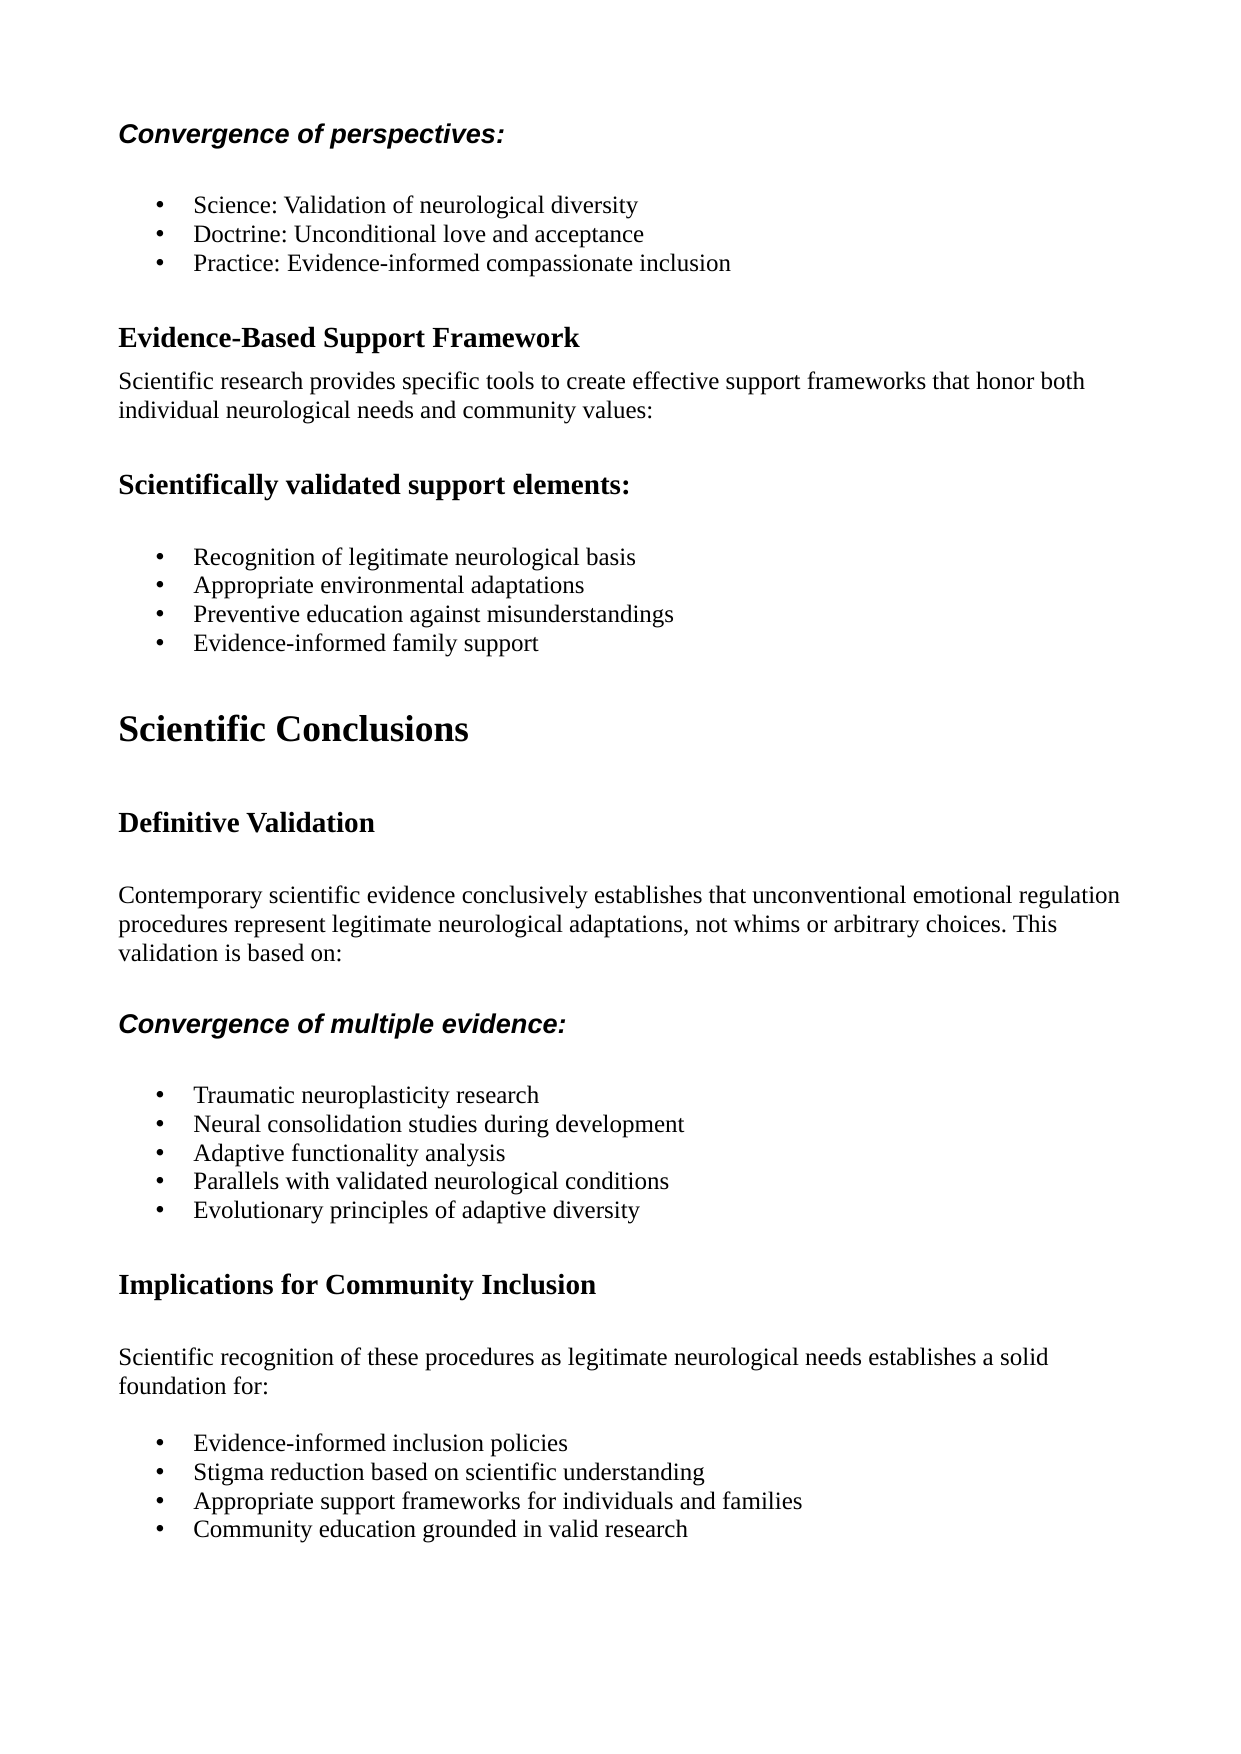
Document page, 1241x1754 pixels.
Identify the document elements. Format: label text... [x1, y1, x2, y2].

subtitle Implications for Community Inclusion [118, 1267, 1122, 1301]
subtitle Scientific Conclusions [118, 706, 1122, 749]
list Traumatic neuroplasticity research [156, 1080, 1122, 1109]
subtitle Scientifically validated support elements: [118, 467, 1122, 501]
list Neural consolidation studies during development [156, 1109, 1122, 1138]
list Recognition of legitimate neurological basis [156, 542, 1122, 571]
list Doctrine: Unconditional love and acceptance [156, 219, 1122, 248]
list Evidence-informed inclusion policies [156, 1428, 1122, 1457]
list Parallels with validated neurological conditions [156, 1166, 1122, 1195]
list Community education grounded in valid research [156, 1514, 1122, 1543]
list Practice: Evidence-informed compassionate inclusion [156, 248, 1122, 277]
list Adaptive functionality analysis [156, 1138, 1122, 1166]
text Scientific research provides specific tools to create effective support frameworks that honor both individual neurological needs and community values: [118, 366, 1122, 424]
list Evidence-informed family support [156, 628, 1122, 657]
list Preventive education against misunderstandings [156, 599, 1122, 628]
text Contemporary scientific evidence conclusively establishes that unconventional emotional regulation procedures represent legitimate neurological adaptations, not whims or arbitrary choices. This validation is based on: [118, 880, 1122, 966]
subtitle Definitive Validation [118, 805, 1122, 839]
subtitle Evidence-Based Support Framework [118, 320, 1122, 354]
list Appropriate environmental adaptations [156, 571, 1122, 599]
list Science: Validation of neurological diversity [156, 191, 1122, 219]
list Evolutionary principles of adaptive diversity [156, 1195, 1122, 1224]
subtitle Convergence of perspectives: [118, 118, 1122, 149]
list Appropriate support frameworks for individuals and families [156, 1486, 1122, 1514]
subtitle Convergence of multiple evidence: [118, 1008, 1122, 1039]
list Stigma reduction based on scientific understanding [156, 1457, 1122, 1486]
text Scientific recognition of these procedures as legitimate neurological needs establishes a solid foundation for: [118, 1342, 1122, 1399]
